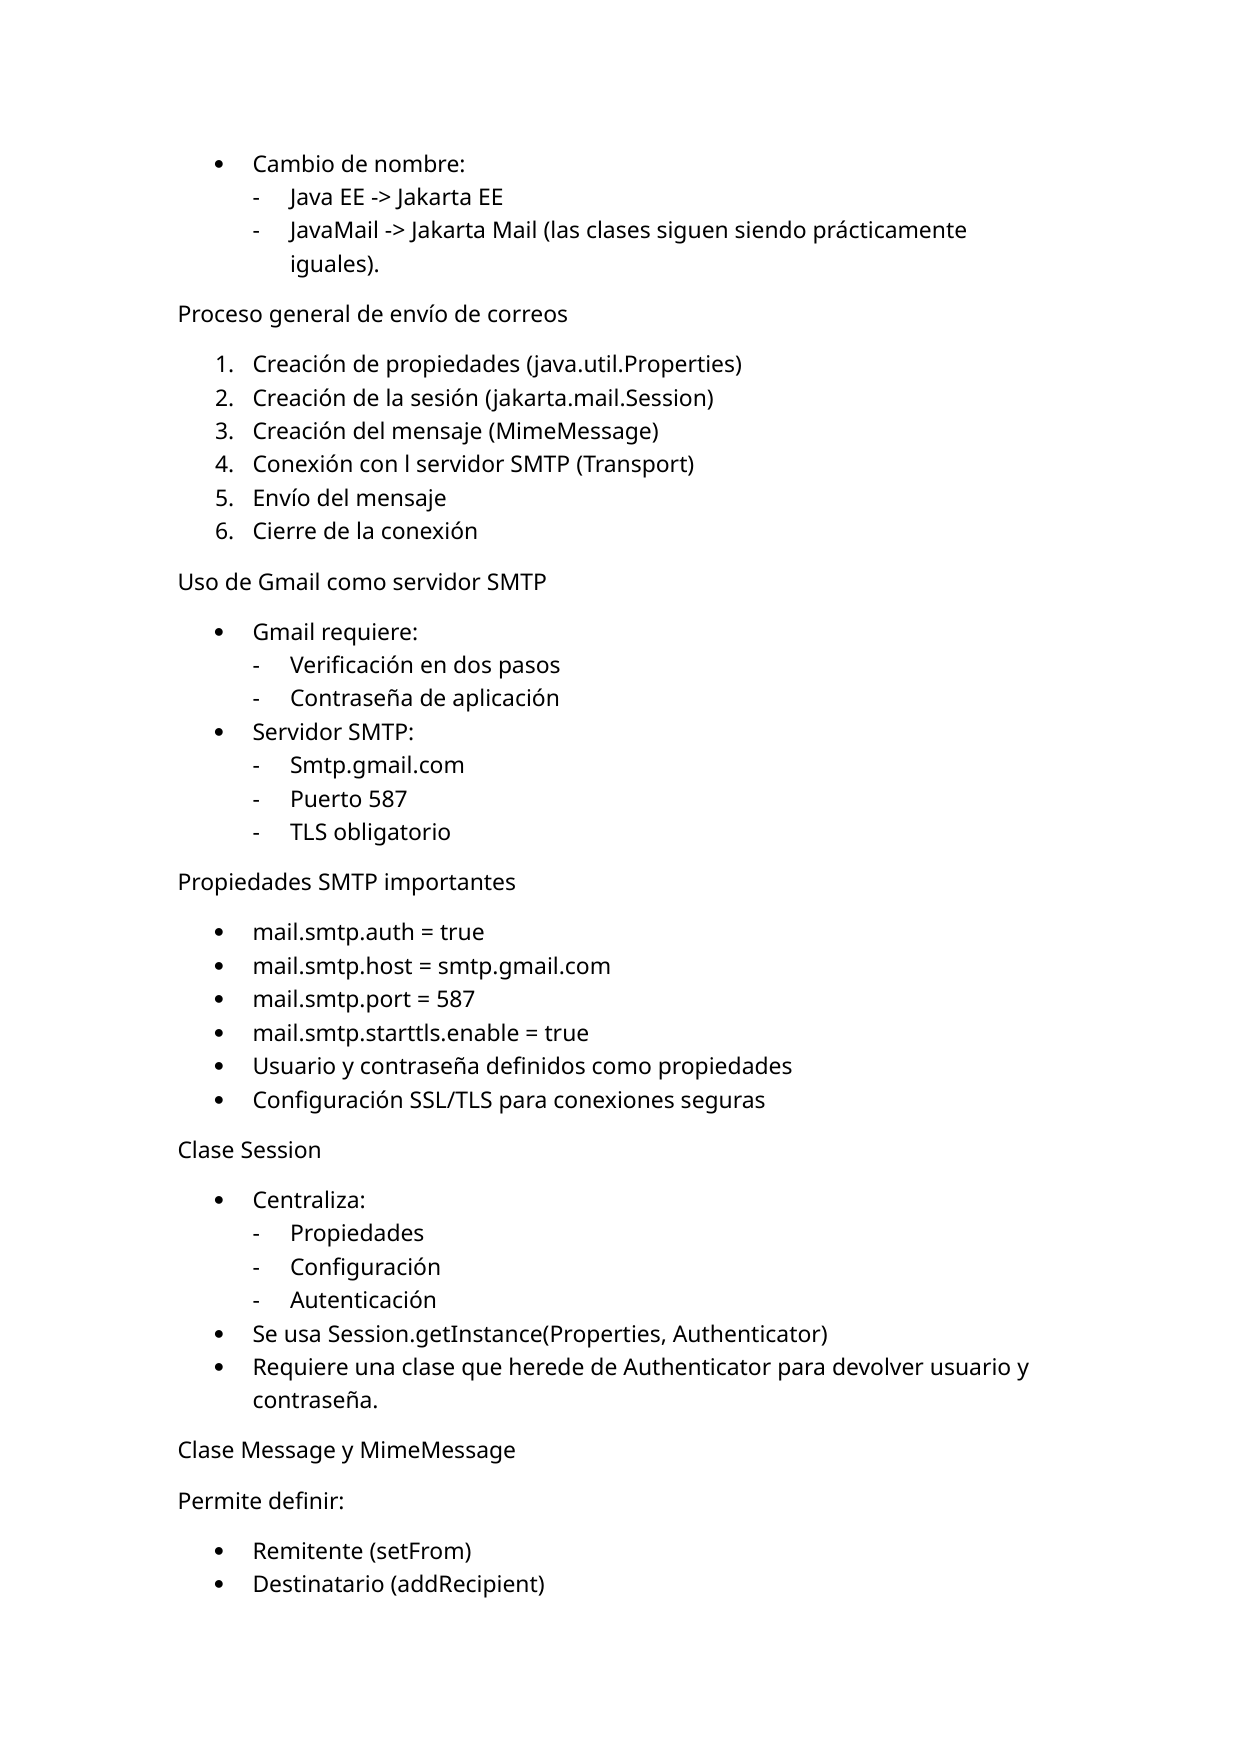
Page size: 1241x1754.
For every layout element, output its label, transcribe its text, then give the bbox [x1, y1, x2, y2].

list TLS obligatorio [252, 816, 1063, 847]
text Clase Session [177, 1134, 1063, 1165]
list Java EE -> Jakarta EE [252, 181, 1063, 212]
text Propiedades SMTP importantes [177, 866, 1063, 897]
list Creación de la sesión (jakarta.mail.Session) [215, 382, 1063, 413]
list Cambio de nombre: [215, 148, 1063, 179]
list JavaMail -> Jakarta Mail (las clases siguen siendo prácticamente iguales). [252, 214, 1063, 279]
text Permite definir: [177, 1484, 1063, 1516]
list Servidor SMTP: [215, 716, 1063, 747]
text Uso de Gmail como servidor SMTP [177, 565, 1063, 597]
list mail.smtp.host = smtp.gmail.com [215, 950, 1063, 981]
list Envío del mensaje [215, 482, 1063, 513]
list Configuración [252, 1251, 1063, 1282]
text Proceso general de envío de correos [177, 298, 1063, 329]
list Se usa Session.getInstance(Properties, Authenticator) [215, 1317, 1063, 1349]
list mail.smtp.port = 587 [215, 983, 1063, 1014]
list Centraliza: [215, 1184, 1063, 1215]
list Autenticación [252, 1284, 1063, 1315]
list Contraseña de aplicación [252, 682, 1063, 714]
list mail.smtp.auth = true [215, 916, 1063, 948]
list Configuración SSL/TLS para conexiones seguras [215, 1083, 1063, 1115]
list Cierre de la conexión [215, 515, 1063, 547]
list Conexión con l servidor SMTP (Transport) [215, 448, 1063, 480]
list Creación de propiedades (java.util.Properties) [215, 348, 1063, 379]
list Usuario y contraseña definidos como propiedades [215, 1050, 1063, 1081]
list Puerto 587 [252, 783, 1063, 814]
list Remitente (setFrom) [215, 1535, 1063, 1566]
list Creación del mensaje (MimeMessage) [215, 415, 1063, 446]
list Destinatario (addRecipient) [215, 1568, 1063, 1599]
list mail.smtp.starttls.enable = true [215, 1017, 1063, 1048]
list Verificación en dos pasos [252, 649, 1063, 680]
text Clase Message y MimeMessage [177, 1434, 1063, 1466]
list Requiere una clase que herede de Authenticator para devolver usuario y contraseña. [215, 1351, 1063, 1416]
list Smtp.gmail.com [252, 749, 1063, 781]
list Gmail requiere: [215, 616, 1063, 647]
list Propiedades [252, 1217, 1063, 1248]
